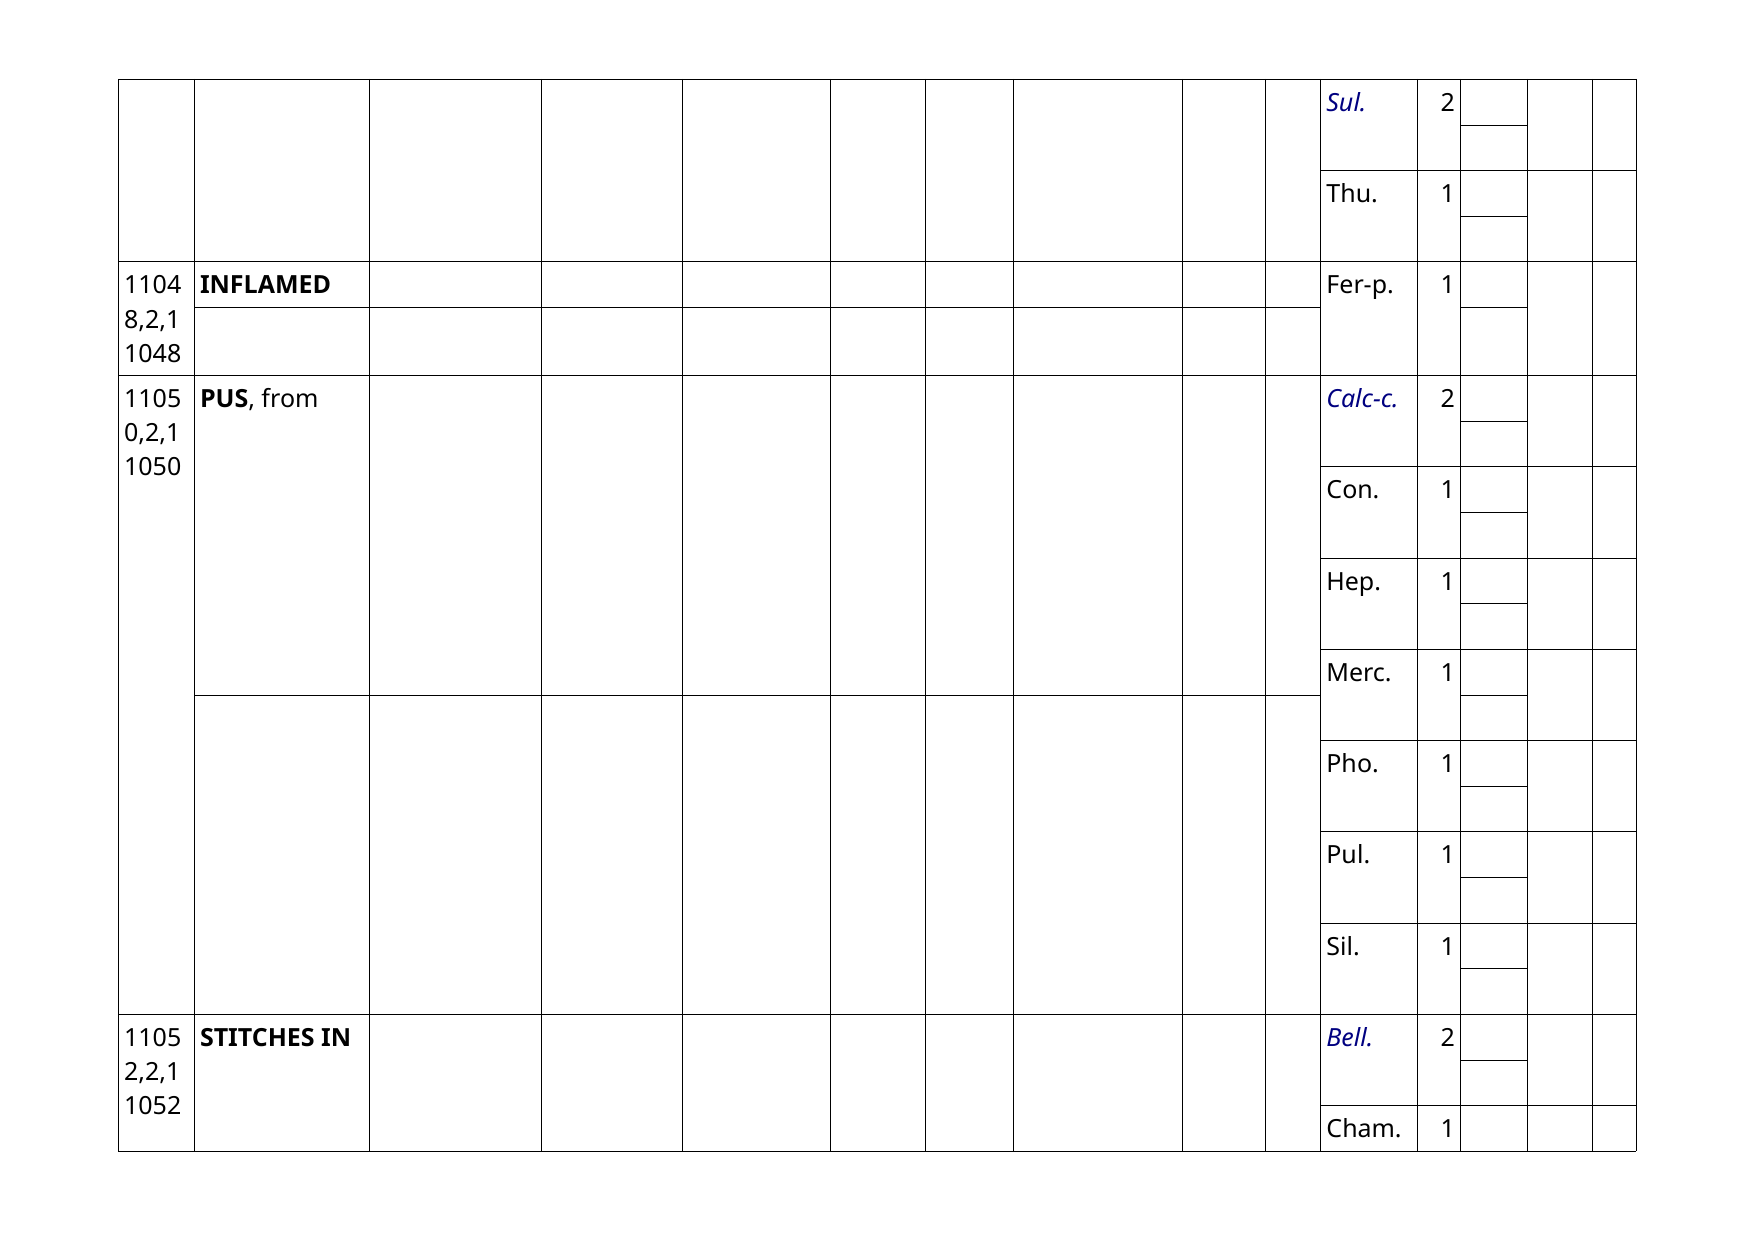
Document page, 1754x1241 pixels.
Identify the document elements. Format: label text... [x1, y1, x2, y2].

table_cell [542, 262, 682, 307]
table_cell [926, 376, 1013, 694]
table_cell [926, 262, 1013, 307]
table_cell [1461, 467, 1527, 512]
table_cell 1 [1418, 171, 1460, 261]
table_cell [1461, 559, 1527, 603]
table_cell [926, 1015, 1013, 1151]
table_cell [926, 696, 1013, 1014]
table_cell 2 [1418, 1015, 1460, 1105]
table_cell [1461, 696, 1527, 740]
table_cell [1461, 741, 1527, 786]
table_cell [1461, 171, 1527, 216]
table_cell [1593, 650, 1636, 740]
table_cell [119, 80, 194, 261]
table_cell [1266, 262, 1320, 307]
table_cell Bell. [1321, 1015, 1417, 1105]
table_cell [683, 308, 830, 375]
table_cell [831, 696, 925, 1014]
table_cell [1528, 559, 1592, 649]
table_cell 11052,2,11052 [119, 1015, 194, 1151]
table_cell 11048,2,11048 [119, 262, 194, 375]
table_cell [1461, 650, 1527, 694]
table_cell [195, 696, 369, 1014]
table_cell [1461, 1015, 1527, 1059]
table_cell [1528, 467, 1592, 558]
table_cell 2 [1418, 376, 1460, 466]
table_cell 1 [1418, 650, 1460, 740]
table_cell [1014, 1015, 1182, 1151]
table_cell 1 [1418, 559, 1460, 649]
table_cell [831, 308, 925, 375]
table_cell [542, 376, 682, 694]
table_cell [831, 80, 925, 261]
table_cell [370, 262, 541, 307]
table_cell [1183, 80, 1265, 261]
table_cell [1014, 262, 1182, 307]
table_cell [1461, 80, 1527, 124]
table_cell [195, 80, 369, 261]
table_cell [1266, 696, 1320, 1014]
table_cell [1183, 1015, 1265, 1151]
table_cell [1528, 80, 1592, 170]
table_cell [1183, 262, 1265, 307]
table_cell [1183, 308, 1265, 375]
table_cell [370, 80, 541, 261]
table_cell Calc-c. [1321, 376, 1417, 466]
table_cell [1461, 217, 1527, 261]
table_cell [831, 262, 925, 307]
table_cell [1528, 262, 1592, 375]
table_cell [1593, 1106, 1636, 1151]
table_cell 1 [1418, 262, 1460, 375]
table_cell [1593, 467, 1636, 558]
table_cell [1461, 513, 1527, 558]
table_cell [1014, 80, 1182, 261]
table_cell [1461, 604, 1527, 649]
table_cell [1266, 376, 1320, 694]
table_cell [926, 80, 1013, 261]
table_cell [1593, 741, 1636, 831]
table_cell Sil. [1321, 924, 1417, 1014]
table_cell [195, 308, 369, 375]
table_cell [683, 1015, 830, 1151]
table_cell [1461, 969, 1527, 1014]
table_cell [1266, 1015, 1320, 1151]
table_cell 1 [1418, 924, 1460, 1014]
table_cell [1528, 171, 1592, 261]
table_cell [831, 376, 925, 694]
table_cell 1 [1418, 832, 1460, 923]
table_cell [1461, 308, 1527, 375]
table_cell [1461, 924, 1527, 968]
table_cell [1014, 696, 1182, 1014]
table_cell [1528, 376, 1592, 466]
table_cell Con. [1321, 467, 1417, 558]
table_cell [1014, 376, 1182, 694]
table_cell [1593, 559, 1636, 649]
table_cell [542, 696, 682, 1014]
table_cell [370, 376, 541, 694]
table_cell Pul. [1321, 832, 1417, 923]
table_cell Merc. [1321, 650, 1417, 740]
table_cell Cham. [1321, 1106, 1417, 1151]
table_cell [831, 1015, 925, 1151]
table_cell [1266, 80, 1320, 261]
table_cell Thu. [1321, 171, 1417, 261]
table_cell [1461, 1061, 1527, 1105]
table_cell [683, 80, 830, 261]
table_cell [1528, 1106, 1592, 1151]
table_cell [370, 1015, 541, 1151]
table_cell [1461, 787, 1527, 831]
table_cell [1183, 376, 1265, 694]
table_cell [1528, 1015, 1592, 1105]
table_cell [1593, 376, 1636, 466]
table_cell [1461, 422, 1527, 466]
table_cell [542, 1015, 682, 1151]
table_cell [370, 308, 541, 375]
table_cell [1183, 696, 1265, 1014]
table_cell [1593, 80, 1636, 170]
table_cell Pho. [1321, 741, 1417, 831]
table_cell inflamed [195, 262, 369, 307]
table_cell Sul. [1321, 80, 1417, 170]
table_cell 1 [1418, 741, 1460, 831]
table_cell 2 [1418, 80, 1460, 170]
table_cell [1014, 308, 1182, 375]
table_cell [1461, 878, 1527, 923]
table_cell [1528, 741, 1592, 831]
table_cell [1528, 650, 1592, 740]
table_cell [683, 376, 830, 694]
table_cell [926, 308, 1013, 375]
table_cell 1 [1418, 1106, 1460, 1151]
table_cell [683, 262, 830, 307]
table_cell [370, 696, 541, 1014]
table_cell [1461, 376, 1527, 421]
table_cell [1461, 1106, 1527, 1151]
table_cell Hep. [1321, 559, 1417, 649]
table_cell [1528, 924, 1592, 1014]
table_cell [1593, 262, 1636, 375]
table_cell Fer-p. [1321, 262, 1417, 375]
table_cell [542, 308, 682, 375]
table_cell [1593, 171, 1636, 261]
table_cell [1528, 832, 1592, 923]
table_cell [1266, 308, 1320, 375]
table_cell 11050,2,11050 [119, 376, 194, 1014]
table_cell [683, 696, 830, 1014]
table_cell [1593, 924, 1636, 1014]
table_cell pus, from [195, 376, 369, 694]
table_cell stitches in [195, 1015, 369, 1151]
table_cell [542, 80, 682, 261]
table_cell [1461, 126, 1527, 170]
table_cell 1 [1418, 467, 1460, 558]
table_cell [1461, 832, 1527, 877]
table_cell [1593, 832, 1636, 923]
table_cell [1593, 1015, 1636, 1105]
table_cell [1461, 262, 1527, 307]
